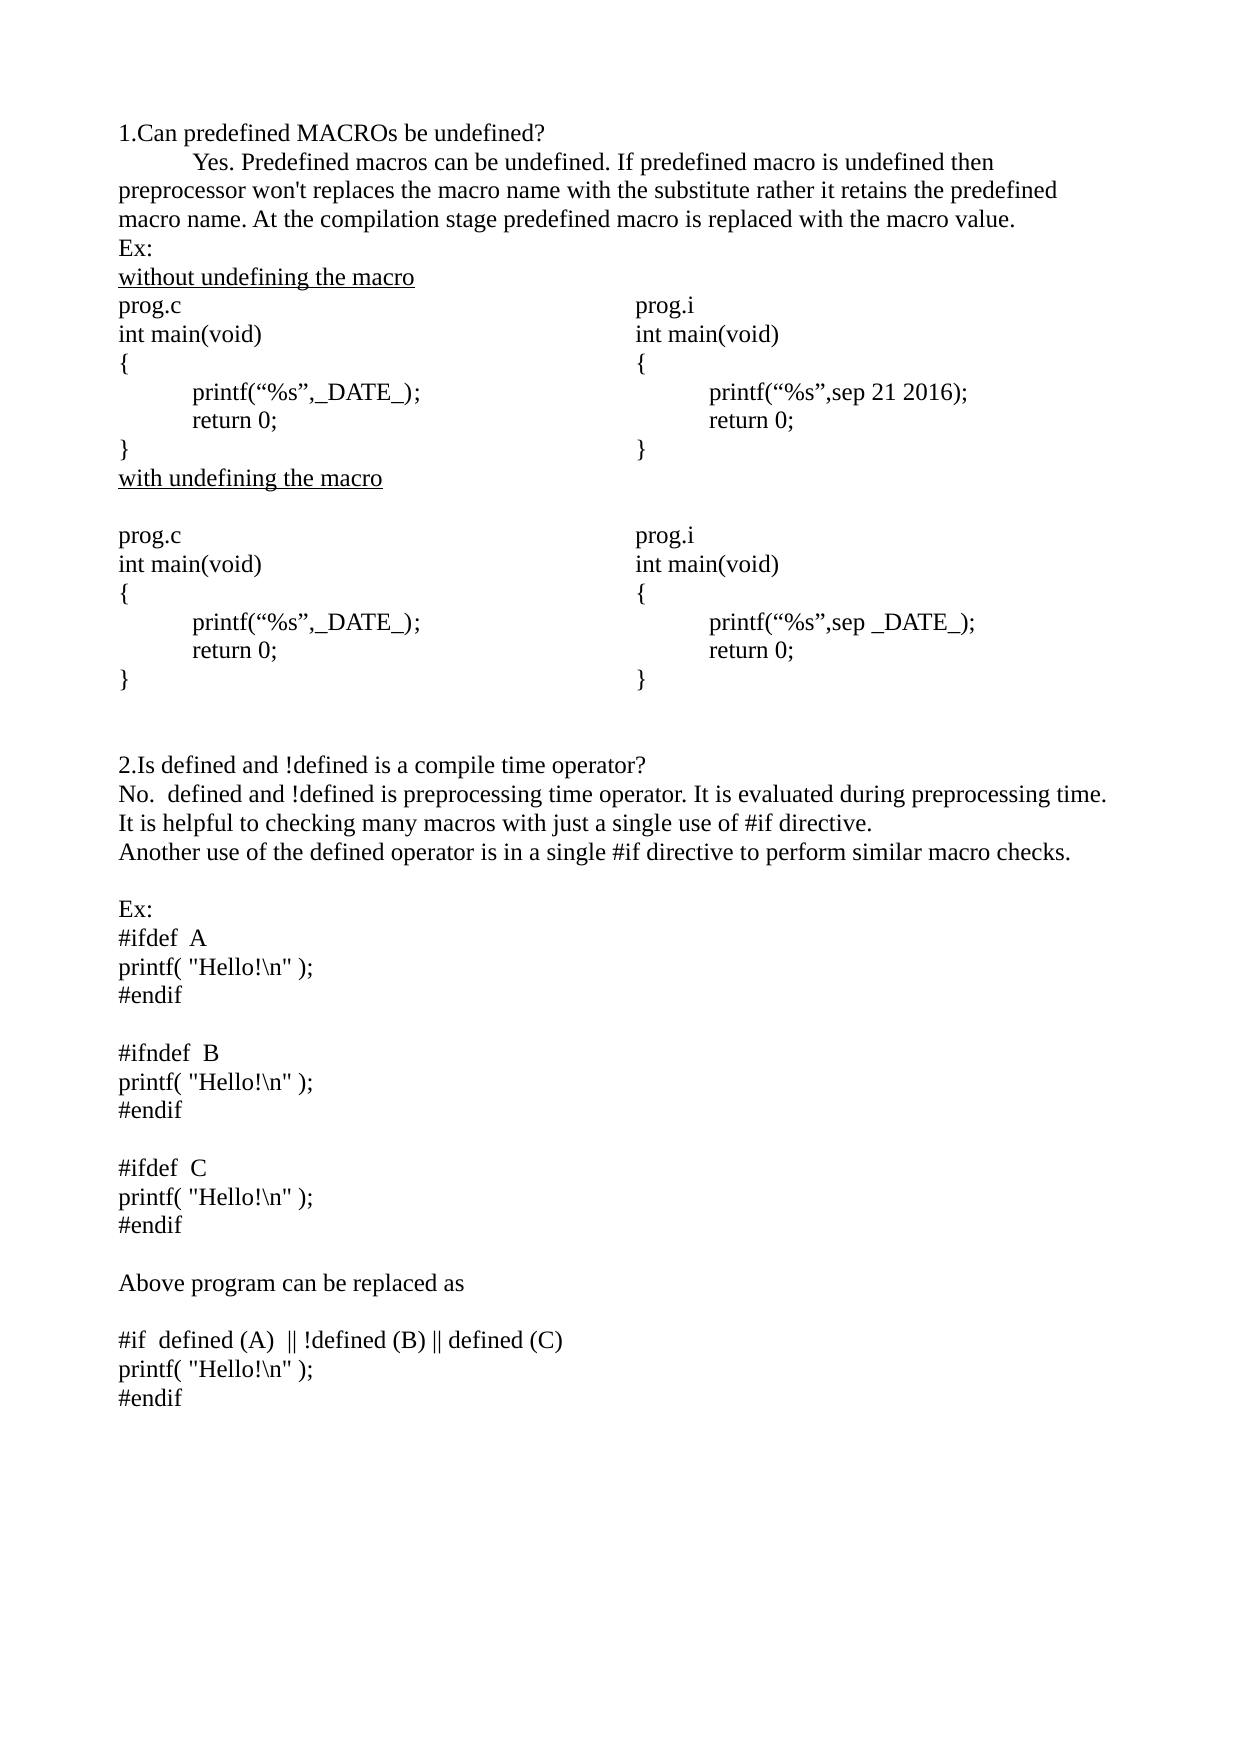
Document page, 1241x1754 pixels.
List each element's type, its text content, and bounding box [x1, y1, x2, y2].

text #ifdef C [118, 1153, 1122, 1182]
text #endif [118, 1211, 1122, 1239]
text printf( "Hello!\n" ); [118, 952, 1122, 981]
text } } [118, 434, 1122, 463]
text int main(void) int main(void) [118, 549, 1122, 578]
text return 0; return 0; [118, 636, 1122, 664]
text } } [118, 664, 1122, 693]
text printf(“%s”,_DATE_) ; printf(“%s”,sep 21 2016); [118, 377, 1122, 406]
text return 0; return 0; [118, 406, 1122, 434]
text Ex: [118, 894, 1122, 923]
text Above program can be replaced as [118, 1268, 1122, 1297]
text prog.c prog.i [118, 291, 1122, 319]
text #if defined (A) || !defined (B) || defined (C) [118, 1326, 1122, 1354]
text #ifndef B [118, 1038, 1122, 1067]
text printf( "Hello!\n" ); [118, 1182, 1122, 1211]
text int main(void) int main(void) [118, 319, 1122, 348]
text with undefining the macro [118, 463, 1122, 492]
text No. defined and !defined is preprocessing time operator. It is evaluated during preprocessing time. It is helpful to checking many macros with just a single use of #if directive. [118, 779, 1122, 837]
text #endif [118, 1383, 1122, 1412]
text 1.Can predefined MACROs be undefined? [118, 118, 1122, 147]
text printf( "Hello!\n" ); [118, 1067, 1122, 1096]
text 2.Is defined and !defined is a compile time operator? [118, 751, 1122, 779]
text #ifdef A [118, 923, 1122, 952]
text printf( "Hello!\n" ); [118, 1354, 1122, 1383]
text Another use of the defined operator is in a single #if directive to perform similar macro checks. [118, 837, 1122, 866]
text Yes. Predefined macros can be undefined. If predefined macro is undefined then preprocessor won't replaces the macro name with the substitute rather it retains the predefined macro name. At the compilation stage predefined macro is replaced with the macro value. [118, 147, 1122, 233]
text without undefining the macro [118, 262, 1122, 291]
text prog.c prog.i [118, 521, 1122, 549]
text printf(“%s”,_DATE_) ; printf(“%s”,sep _DATE_); [118, 607, 1122, 636]
text #endif [118, 981, 1122, 1009]
text #endif [118, 1096, 1122, 1124]
text { { [118, 578, 1122, 607]
text Ex: [118, 233, 1122, 262]
text { { [118, 348, 1122, 377]
